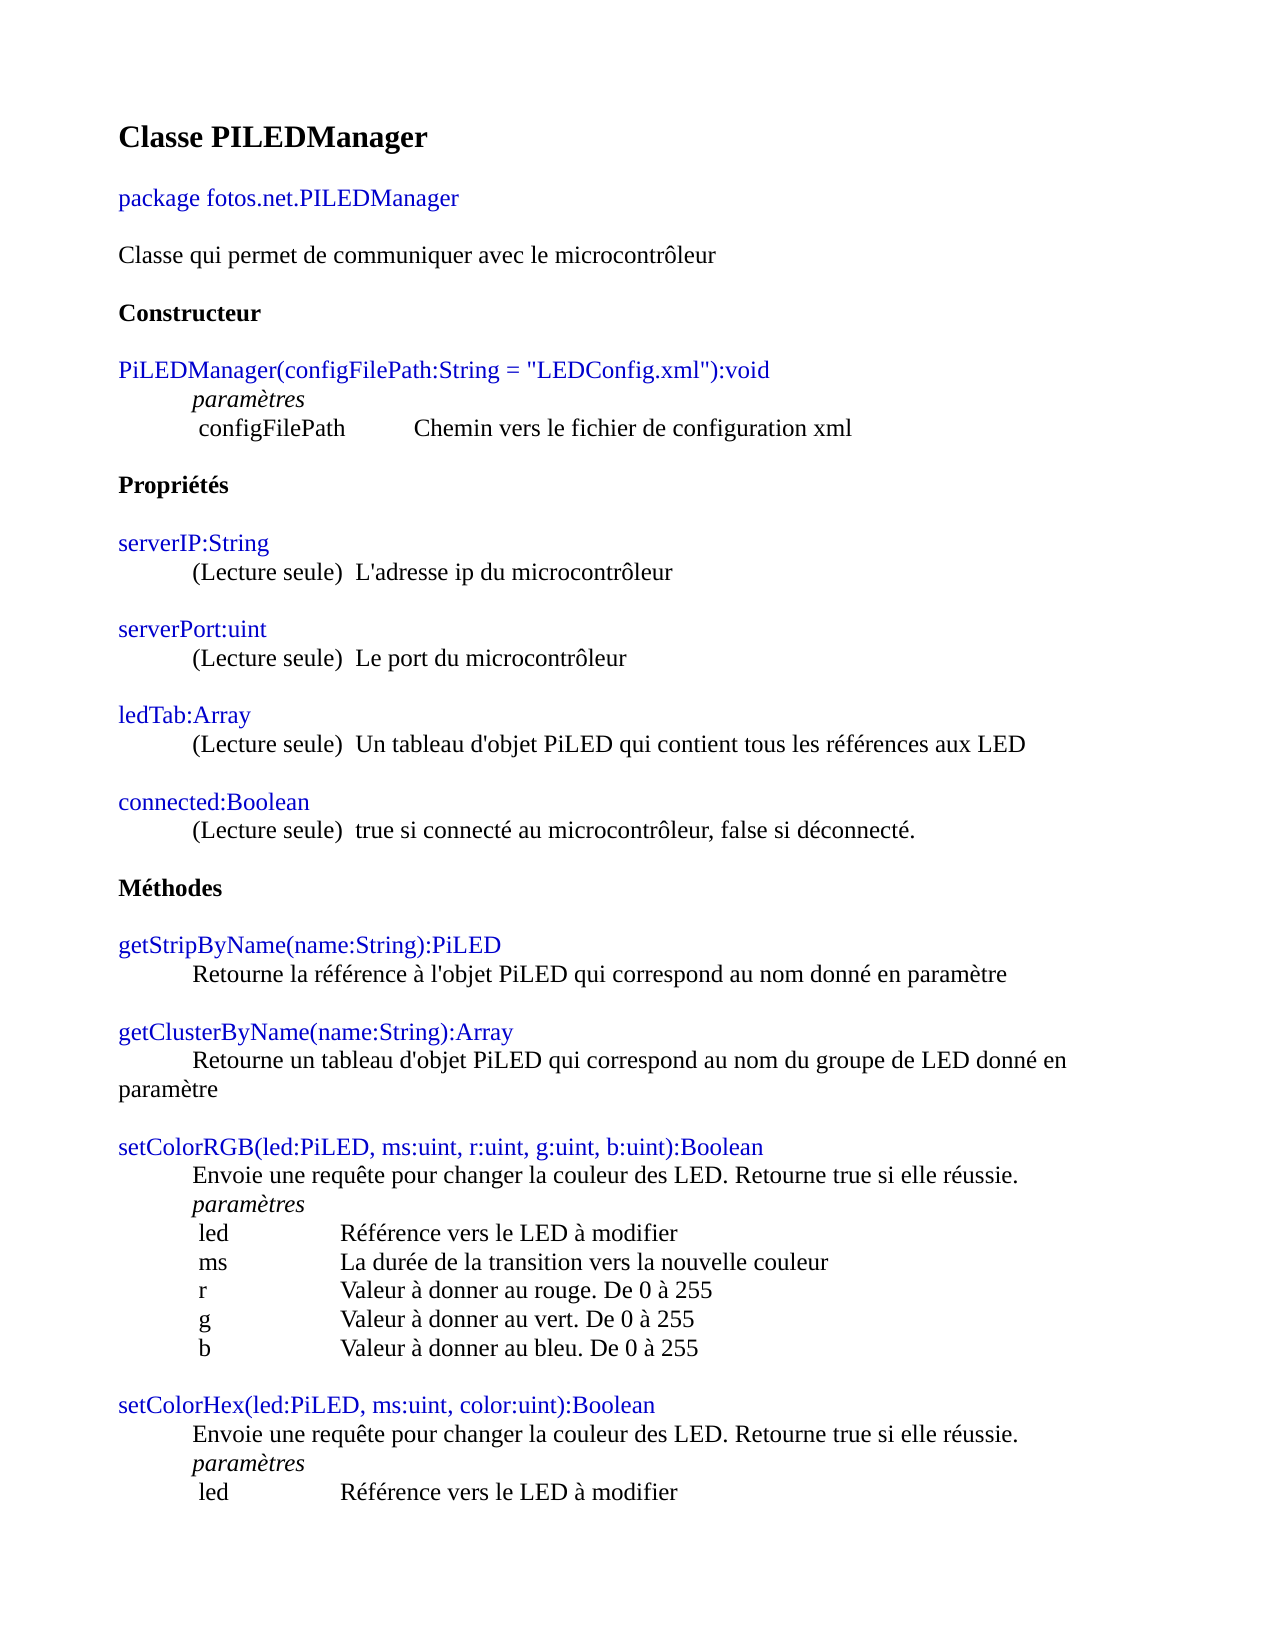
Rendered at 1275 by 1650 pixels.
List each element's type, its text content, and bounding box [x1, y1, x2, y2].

text Classe qui permet de communiquer avec le microcontrôleur [118, 240, 1157, 269]
text paramètres [118, 384, 1157, 413]
text setColorRGB(led:PiLED, ms:uint, r:uint, g:uint, b:uint):Boolean [118, 1132, 1157, 1160]
text (Lecture seule) true si connecté au microcontrôleur, false si déconnecté. [118, 815, 1157, 844]
text PiLEDManager(configFilePath:String = "LEDConfig.xml"):void [118, 355, 1157, 384]
text serverPort:uint [118, 614, 1157, 643]
text paramètres [118, 1448, 1157, 1477]
text Méthodes [118, 873, 1157, 902]
text r Valeur à donner au rouge. De 0 à 255 [118, 1275, 1157, 1304]
text (Lecture seule) L'adresse ip du microcontrôleur [118, 557, 1157, 585]
text package fotos.net.PILEDManager [118, 183, 1157, 212]
text configFilePath Chemin vers le fichier de configuration xml [118, 413, 1157, 442]
text Constructeur [118, 298, 1157, 327]
text getClusterByName(name:String):Array [118, 1017, 1157, 1045]
text getStripByName(name:String):PiLED [118, 930, 1157, 959]
text Classe PILEDManager [118, 118, 1157, 154]
text b Valeur à donner au bleu. De 0 à 255 [118, 1333, 1157, 1362]
text Envoie une requête pour changer la couleur des LED. Retourne true si elle réussie. [118, 1160, 1157, 1189]
text led Référence vers le LED à modifier [118, 1477, 1157, 1505]
text setColorHex(led:PiLED, ms:uint, color:uint):Boolean [118, 1390, 1157, 1419]
text connected:Boolean [118, 787, 1157, 815]
text g Valeur à donner au vert. De 0 à 255 [118, 1304, 1157, 1333]
text Retourne la référence à l'objet PiLED qui correspond au nom donné en paramètre [118, 959, 1157, 988]
text led Référence vers le LED à modifier [118, 1218, 1157, 1247]
text ms La durée de la transition vers la nouvelle couleur [118, 1247, 1157, 1275]
text serverIP:String [118, 528, 1157, 557]
text ledTab:Array [118, 700, 1157, 729]
text (Lecture seule) Le port du microcontrôleur [118, 643, 1157, 672]
text Retourne un tableau d'objet PiLED qui correspond au nom du groupe de LED donné en paramètre [118, 1045, 1157, 1103]
text paramètres [118, 1189, 1157, 1218]
text (Lecture seule) Un tableau d'objet PiLED qui contient tous les références aux LED [118, 729, 1157, 758]
text Propriétés [118, 470, 1157, 499]
text Envoie une requête pour changer la couleur des LED. Retourne true si elle réussie. [118, 1419, 1157, 1448]
